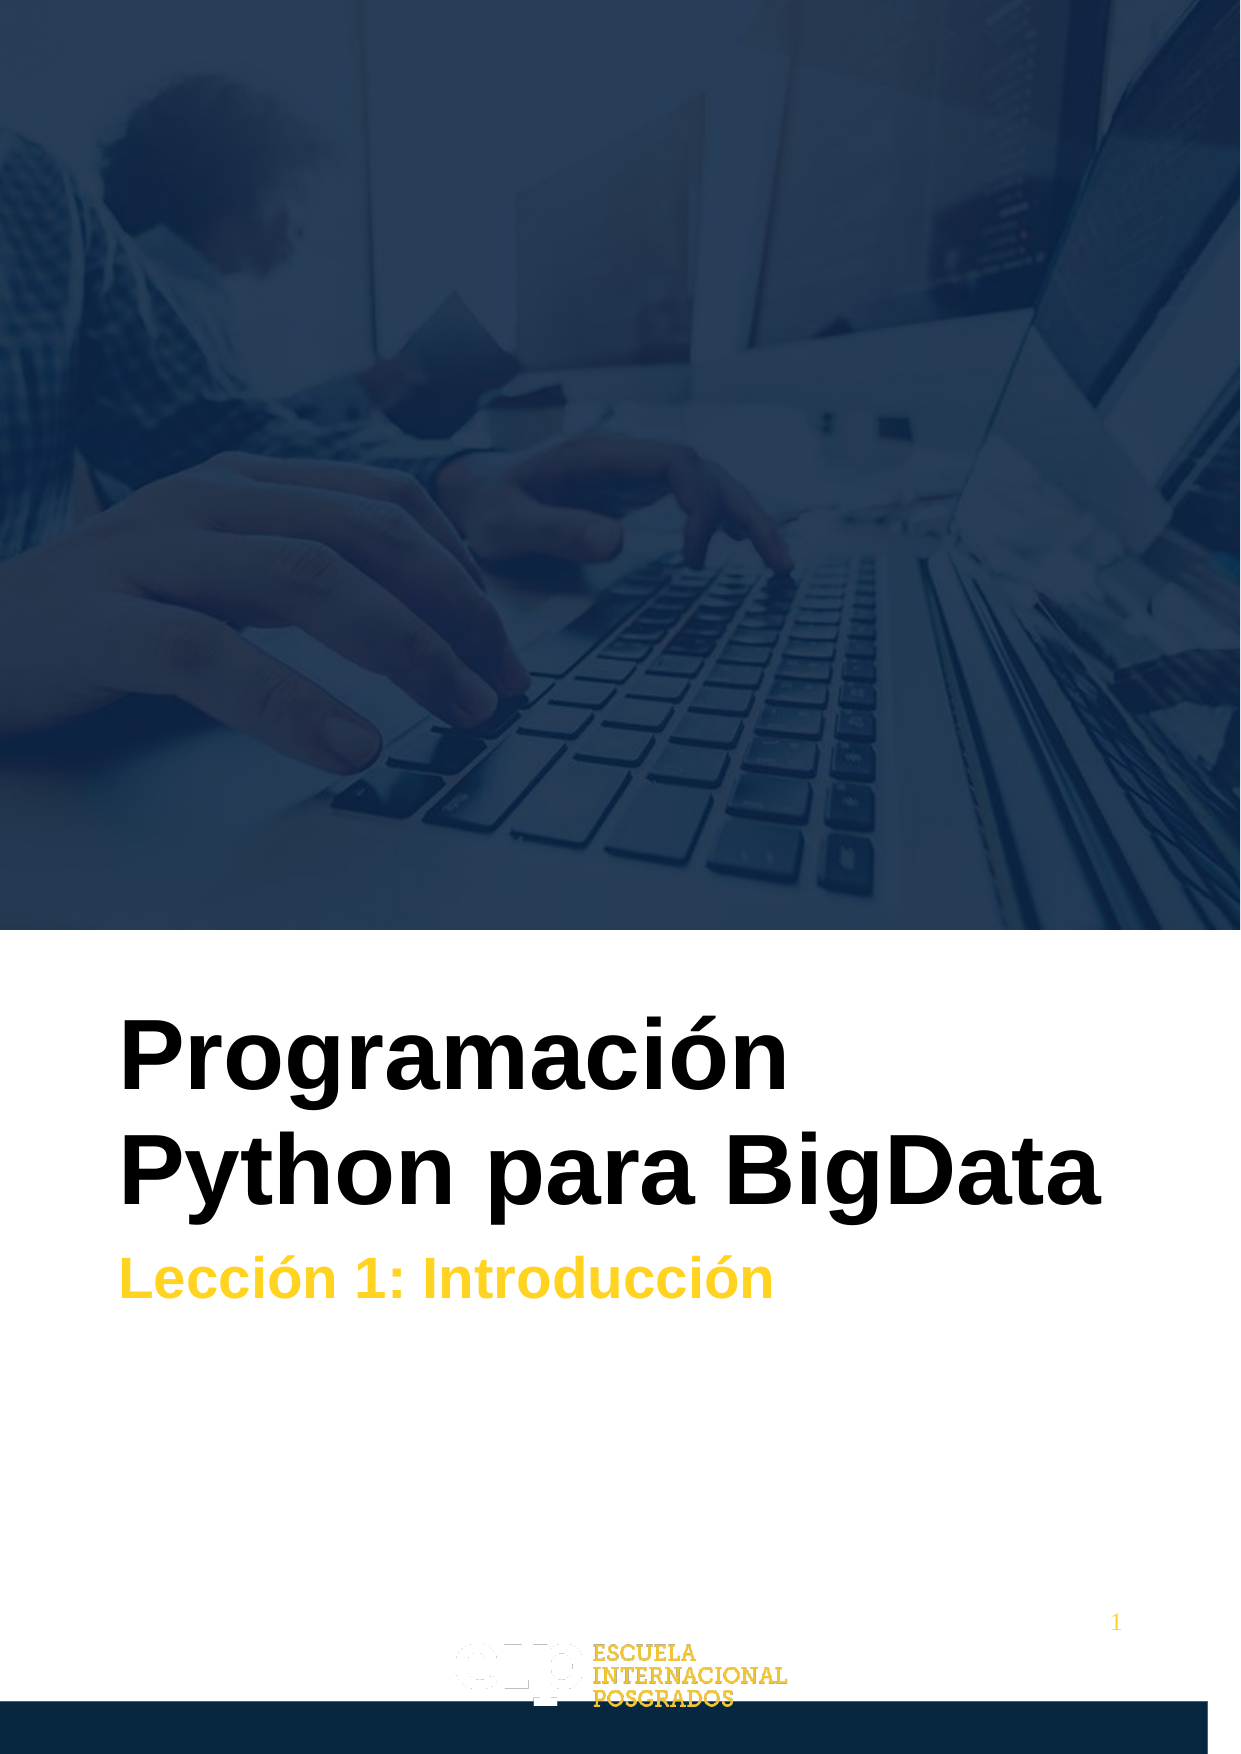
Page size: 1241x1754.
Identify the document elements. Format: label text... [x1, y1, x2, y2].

picture [452, 1614, 788, 1712]
title Programación Python para BigData [118, 996, 1122, 1226]
picture [0, 0, 1241, 930]
subtitle Lección 1: Introducción [118, 1244, 1122, 1311]
